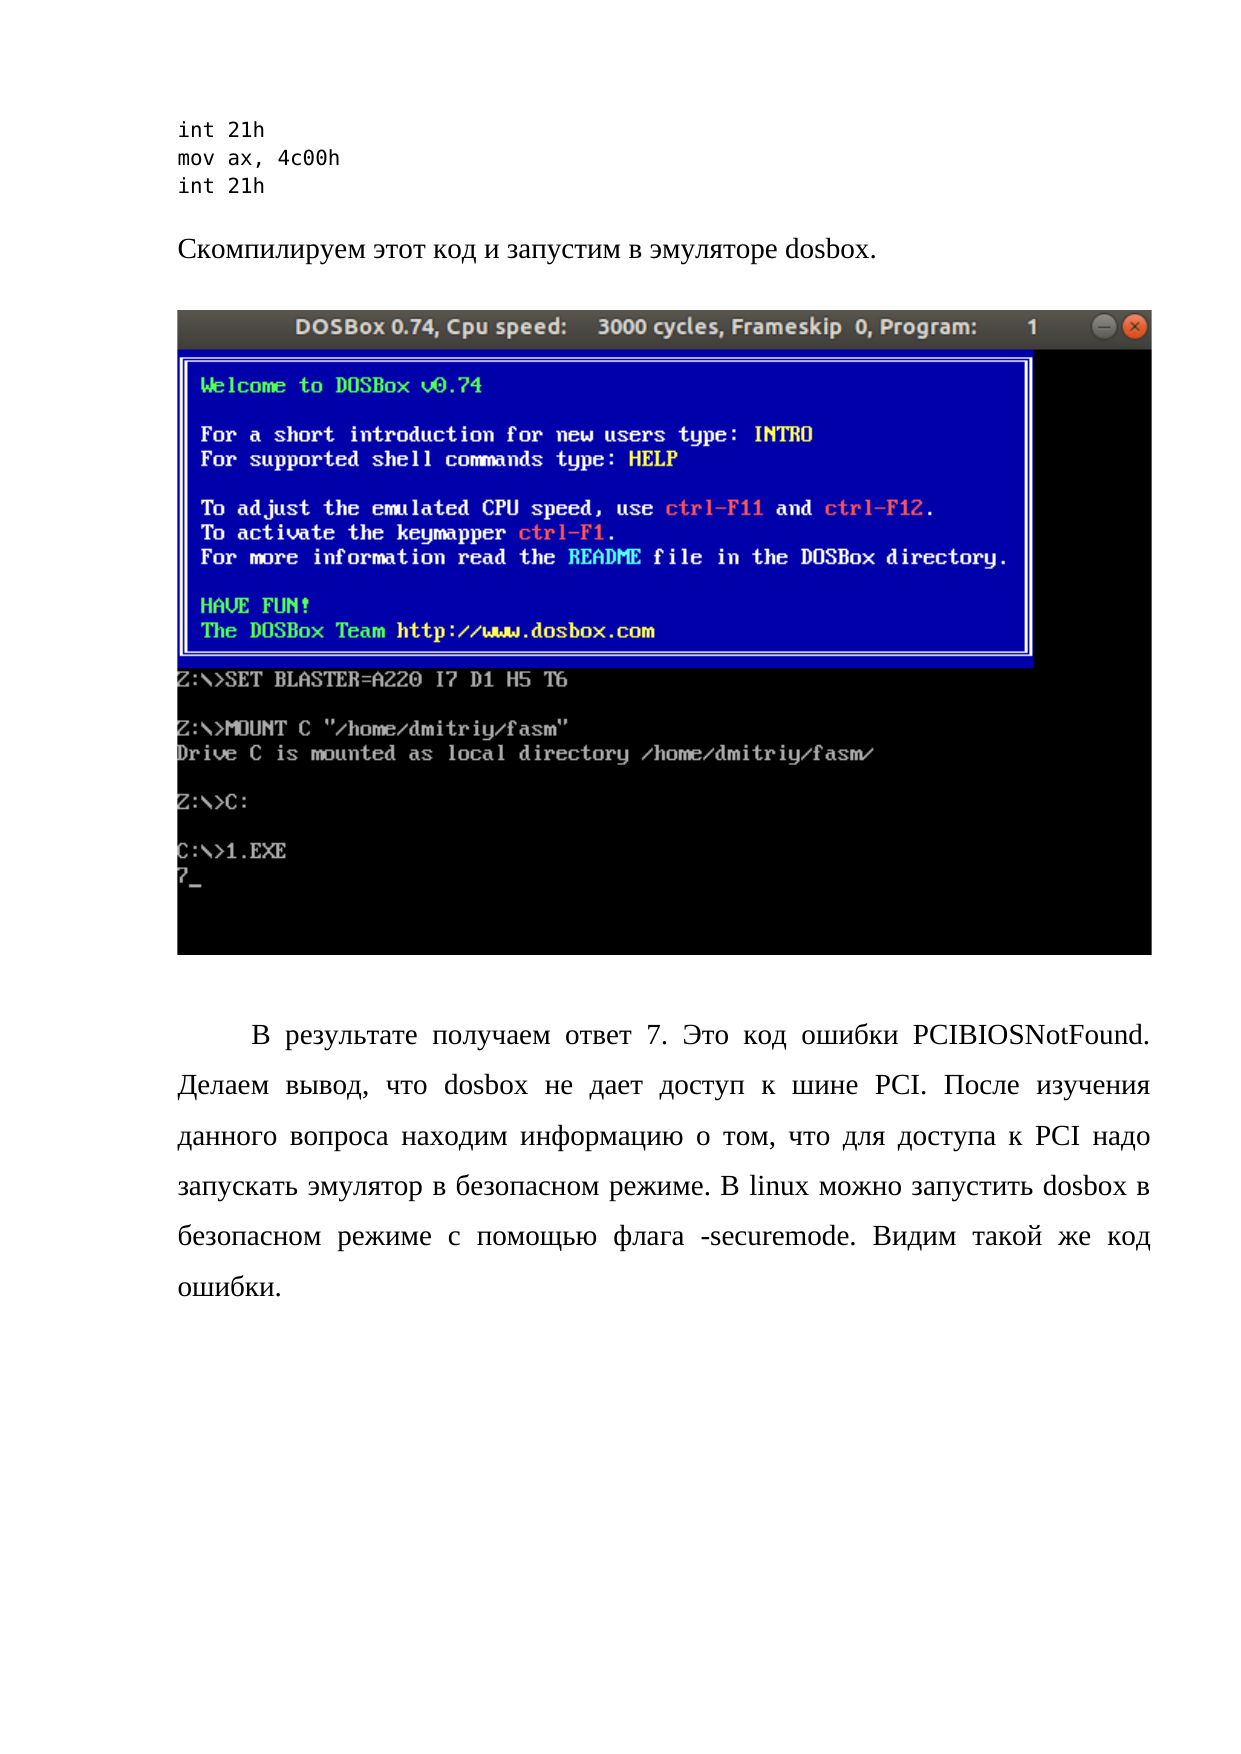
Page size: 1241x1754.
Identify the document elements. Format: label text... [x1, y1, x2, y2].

text mov ax, 4c00h [177, 146, 1152, 170]
text Скомпилируем этот код и запустим в эмуляторе dosbox. [177, 231, 1152, 264]
text В результате получаем ответ 7. Это код ошибки PCIBIOSNotFound. Делаем вывод, что dosbox не дает доступ к шине PCI. После изучения данного вопроса находим информацию о том, что для доступа к PCI надо запускать эмулятор в безопасном режиме. В linux можно запустить dosbox в безопасном режиме с помощью флага -securemode. Видим такой же код ошибки. [177, 955, 1152, 1302]
text int 21h [177, 174, 1152, 198]
text int 21h [177, 118, 1152, 142]
picture [177, 310, 1152, 955]
